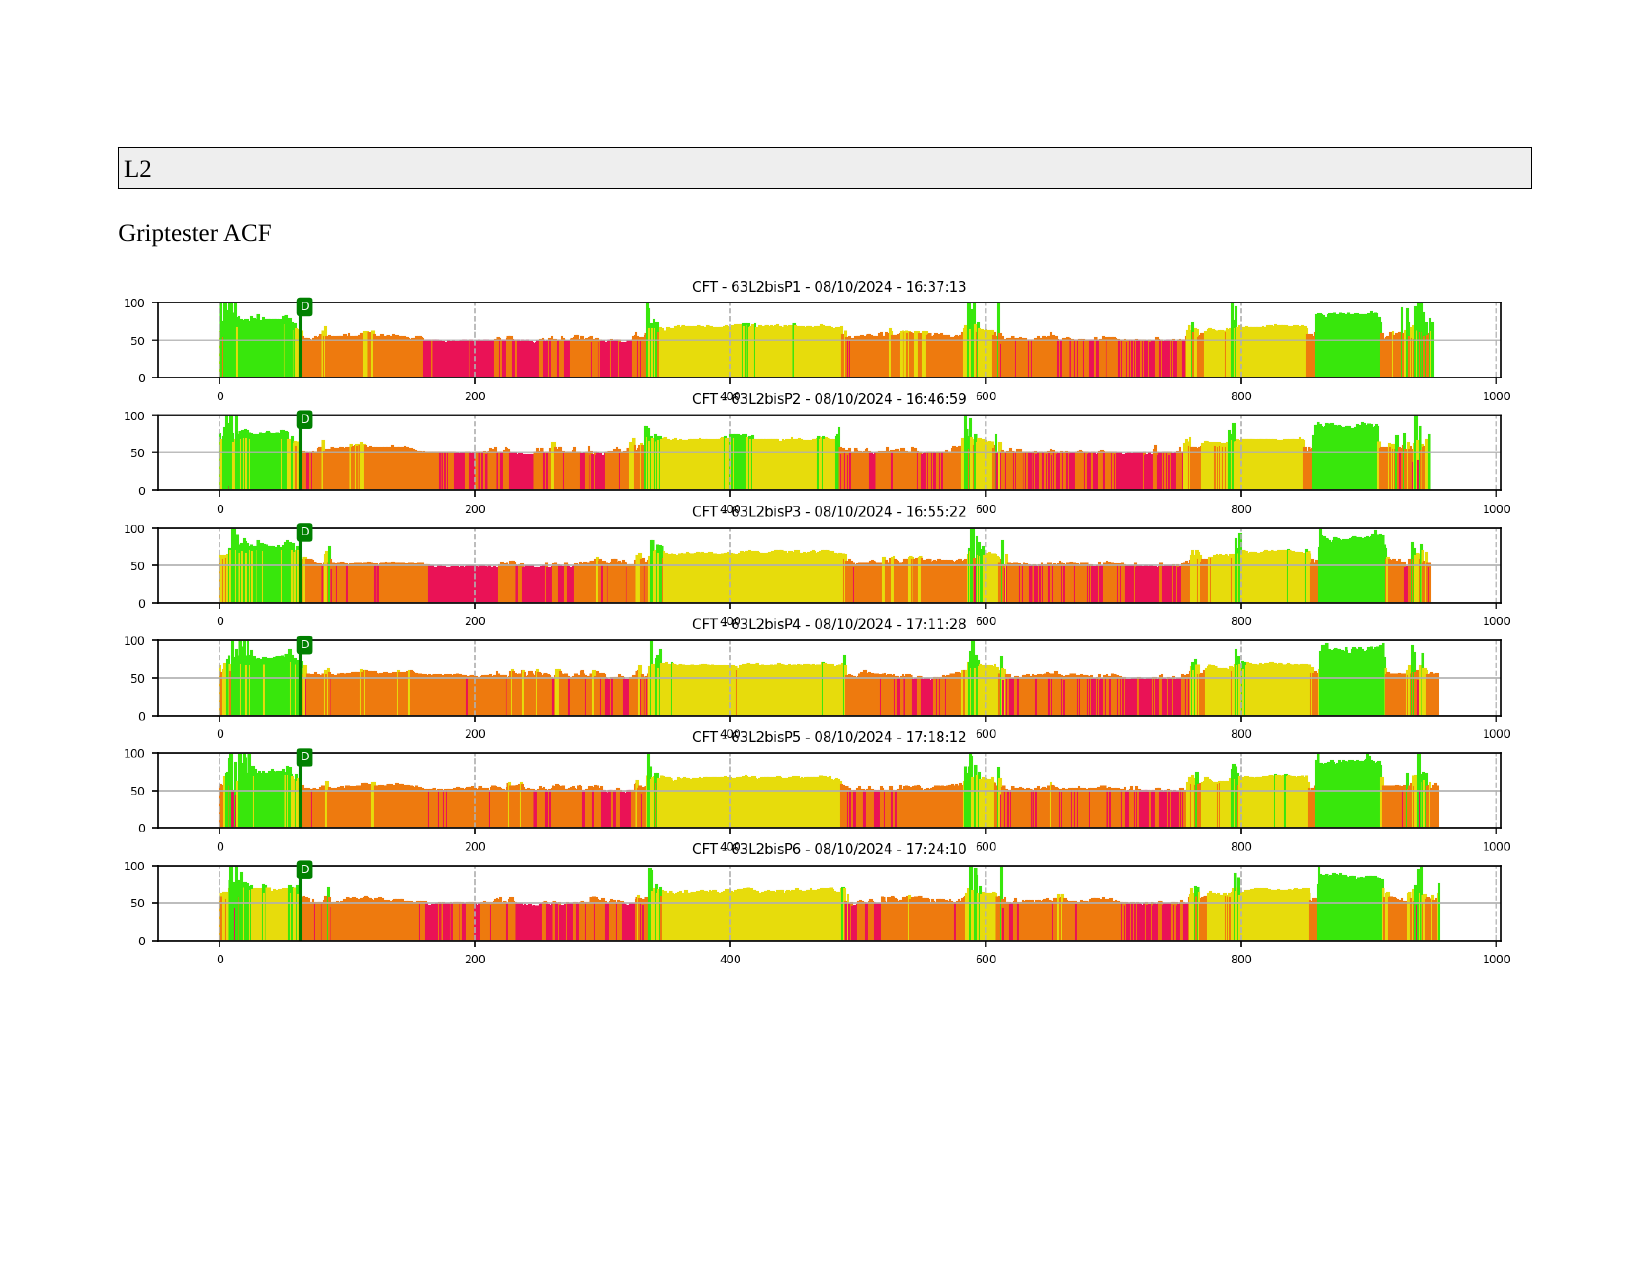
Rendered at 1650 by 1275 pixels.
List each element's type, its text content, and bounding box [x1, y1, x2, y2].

table_header L2 [119, 148, 1531, 188]
text Griptester ACF [118, 218, 1532, 247]
picture [118, 275, 1532, 980]
